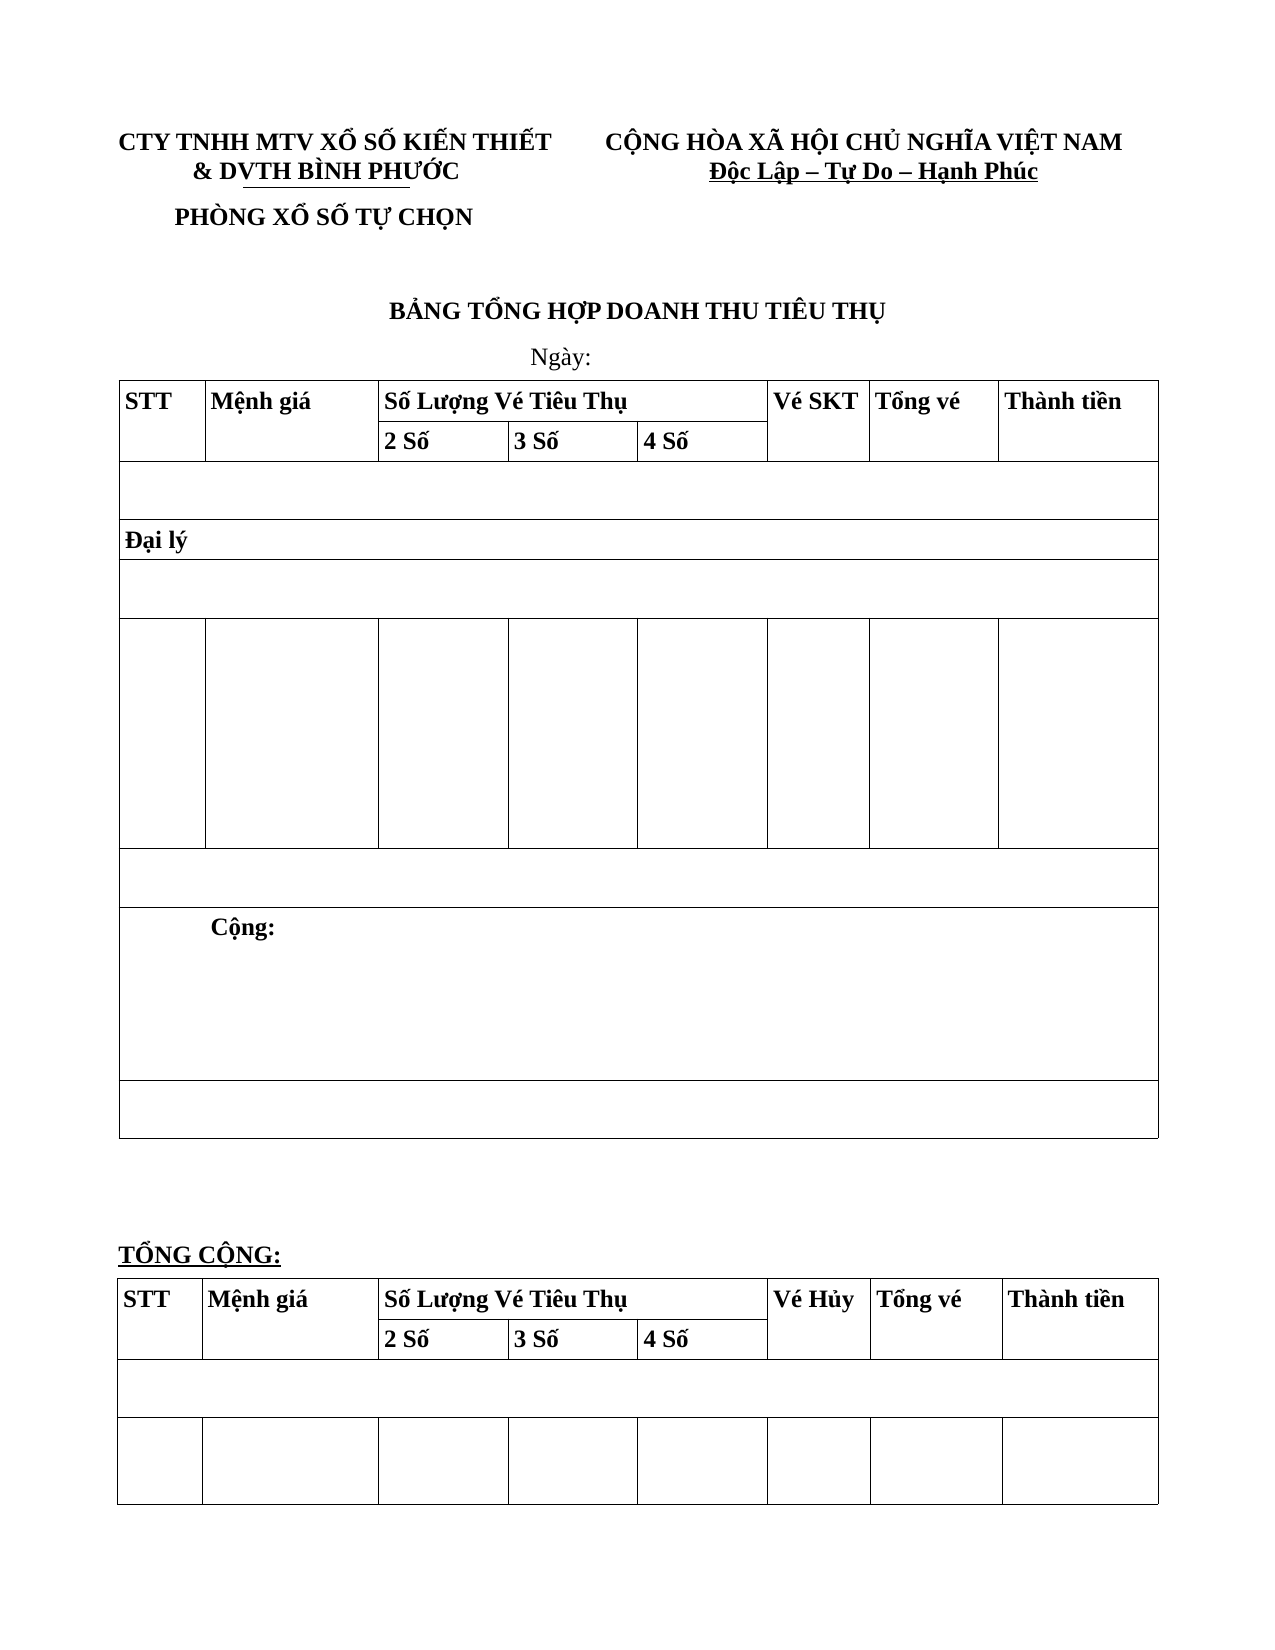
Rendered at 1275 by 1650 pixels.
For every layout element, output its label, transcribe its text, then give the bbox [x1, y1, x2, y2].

table_header STT [120, 381, 205, 461]
table_cell <get_tong(dl)['tong_ve']> [869, 908, 998, 1080]
table_header Tổng vé [870, 381, 998, 461]
table_cell <get_line_tong( menhgia)['sl_2']> [379, 1418, 508, 1504]
table_cell <get_line(dl, menhgia)['sl_4']> [638, 619, 767, 848]
table_cell [120, 619, 205, 848]
table_header Số Lượng Vé Tiêu Thụ [379, 381, 767, 421]
table_cell </for> [120, 1081, 1158, 1138]
table_cell <for each="menhgia in get_menh_gia()"> [120, 560, 1158, 618]
table_header Vé Hủy [768, 1279, 870, 1359]
table_cell <get_line_tong( menhgia)['thanhtien']> [1003, 1418, 1158, 1504]
table_cell 4 Số [638, 422, 767, 461]
table_cell <get_line(dl, menhgia)['tong_ve']> [870, 619, 998, 848]
table_cell <get_line_tong( menhgia)['tong_ve']> [871, 1418, 1002, 1504]
table_cell <get_line(dl, menhgia)['sl_2']> [379, 619, 508, 848]
text TỔNG CỘNG: [118, 1240, 1157, 1269]
table_cell <get_tong(dl)['sl_2']> [378, 908, 508, 1080]
table_cell [120, 908, 205, 1080]
table_cell <get_tong(dl)['sl_3']> [508, 908, 637, 1080]
table_cell <menhgia.name_template> [206, 619, 378, 848]
table_cell 4 Số [638, 1320, 767, 1359]
text Ngày: <get_date()> [118, 342, 1157, 371]
table_cell <get_tong(dl)['thanhtien']> [999, 908, 1158, 1080]
table_header Vé SKT [768, 381, 869, 461]
table_cell <get_line_tong( menhgia)['tong_sai_kythuat']> [768, 1418, 870, 1504]
text BẢNG TỔNG HỢP DOANH THU TIÊU THỤ [118, 296, 1157, 324]
table_cell </for> [120, 849, 1158, 907]
table_cell <get_line(dl, menhgia)['thanhtien']> [999, 619, 1158, 848]
table_cell <get_line_tong( menhgia)['sl_4']> [638, 1418, 767, 1504]
table_cell Cộng: [205, 908, 378, 1080]
table_cell <get_line(dl, menhgia)['sl_3']> [509, 619, 637, 848]
table_header Mệnh giá [203, 1279, 378, 1359]
table_cell <menhgia.name_template> [203, 1418, 378, 1504]
table_cell <get_line_tong( menhgia)['sl_3']> [509, 1418, 637, 1504]
table_cell 3 Số [509, 1320, 637, 1359]
table_header Mệnh giá [206, 381, 378, 461]
table_header Số Lượng Vé Tiêu Thụ [379, 1279, 767, 1318]
table_cell 2 Số [379, 422, 508, 461]
table_cell <for each="menhgia in get_menh_gia()"> [118, 1360, 1158, 1417]
table_cell 3 Số [509, 422, 637, 461]
table_cell <get_tong(dl)['sl_4']> [638, 908, 767, 1080]
text CTY TNHH MTV XỔ SỐ KIẾN THIẾT CỘNG HÒA XÃ HỘI CHỦ NGHĨA VIỆT NAM & DVTH BÌNH PHƯỚC Độc Lập – Tự Do – Hạnh Phúc [118, 127, 1157, 184]
table_header STT [118, 1279, 202, 1359]
table_header Thành tiền [999, 381, 1158, 461]
table_cell [118, 1418, 202, 1504]
table_cell 2 Số [379, 1320, 508, 1359]
table_header Thành tiền [1003, 1279, 1158, 1359]
table_cell <for each="dl in get_dai_ly()"> [120, 462, 1158, 519]
table_cell <get_line(dl, menhgia)['tong_sai_kythuat']> [768, 619, 869, 848]
table_header Tổng vé [871, 1279, 1002, 1359]
text PHÒNG XỔ SỐ TỰ CHỌN [118, 202, 1157, 231]
table_cell Đại lý <dl.ma_daily> <dl.name> [120, 520, 1158, 559]
table_cell <get_tong(dl)['tong_sai_kythuat']> [767, 908, 869, 1080]
